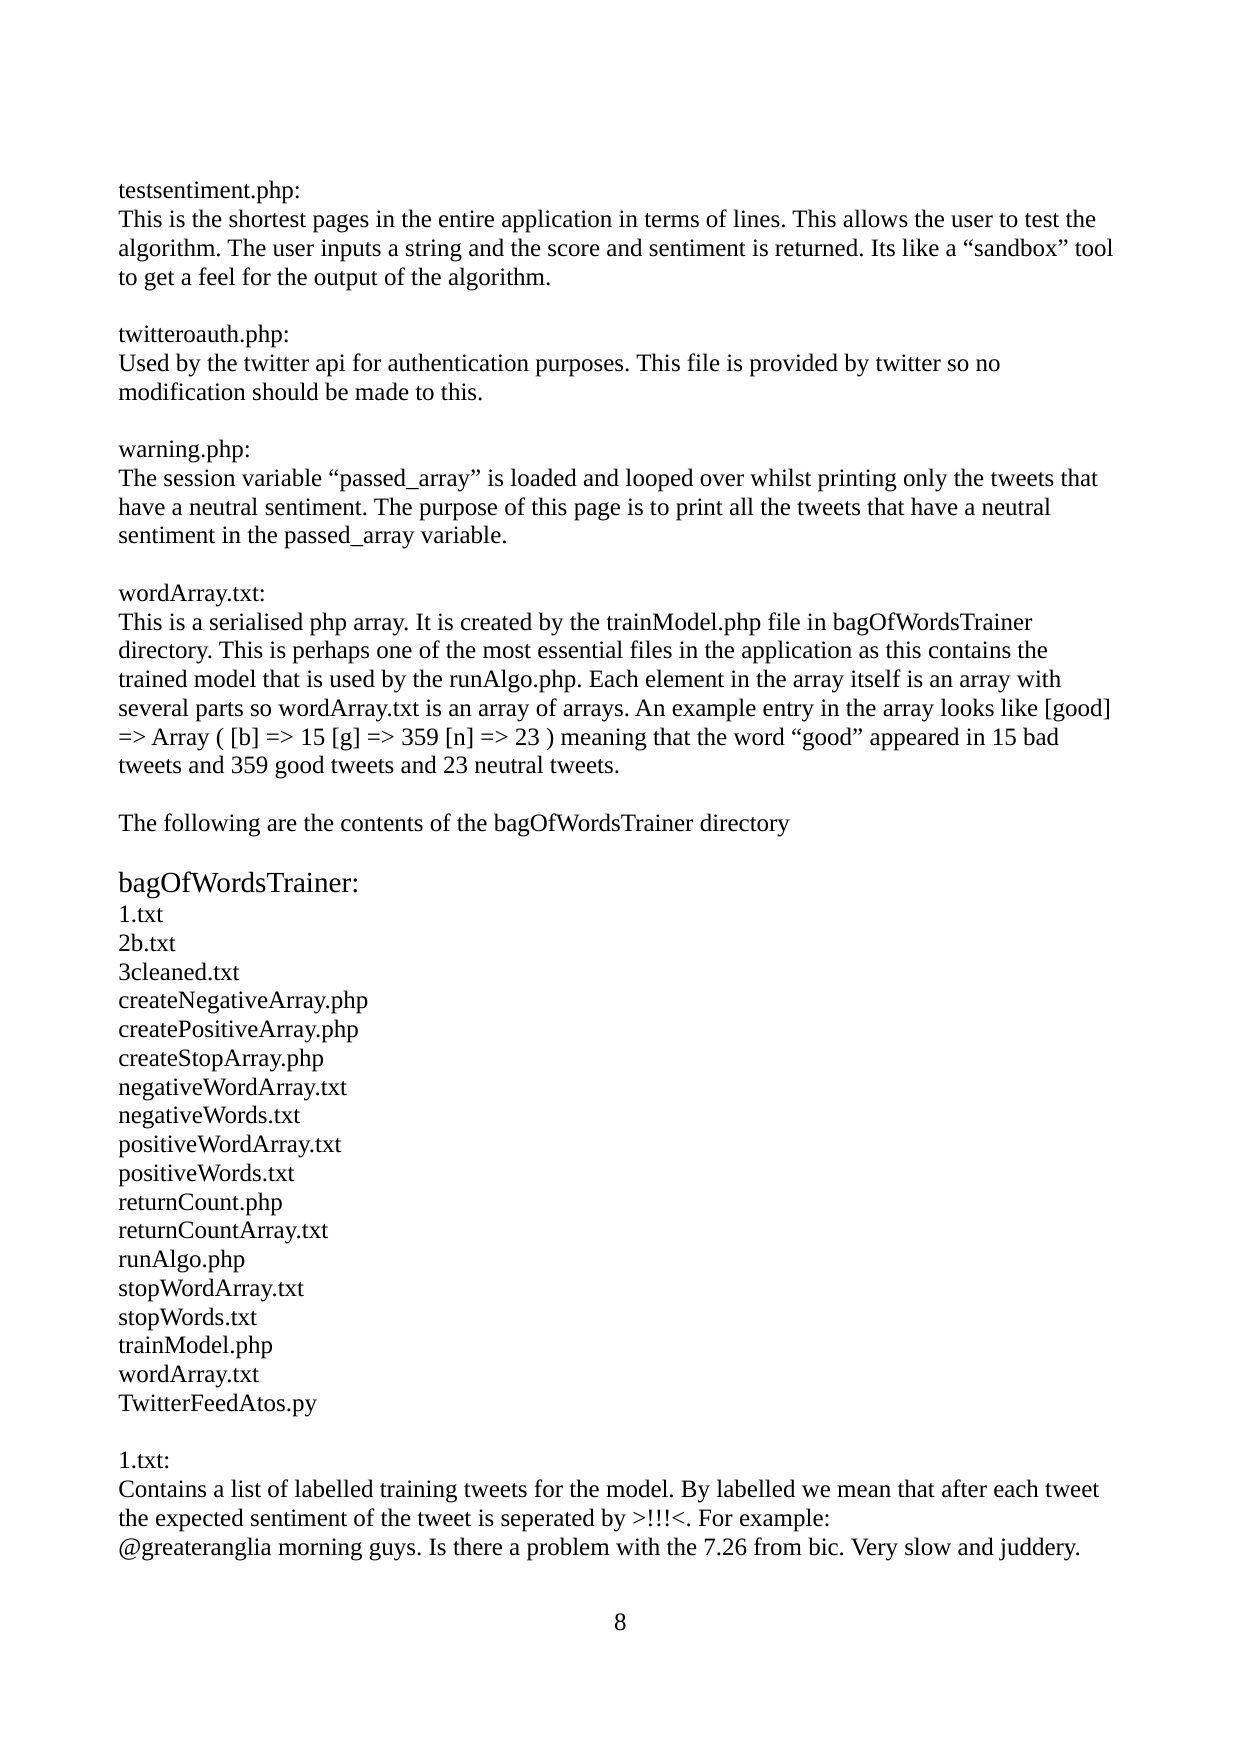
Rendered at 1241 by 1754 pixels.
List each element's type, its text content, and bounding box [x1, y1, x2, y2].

text Used by the twitter api for authentication purposes. This file is provided by twitter so no modification should be made to this. [118, 348, 1122, 406]
text createNegativeArray.php [118, 985, 1122, 1014]
text negativeWordArray.txt [118, 1072, 1122, 1100]
text wordArray.txt: [118, 578, 1122, 607]
text createStopArray.php [118, 1043, 1122, 1072]
text returnCountArray.txt [118, 1215, 1122, 1244]
text stopWords.txt [118, 1302, 1122, 1330]
text 1.txt: [118, 1445, 1122, 1474]
text 1.txt [118, 899, 1122, 928]
text TwitterFeedAtos.py [118, 1388, 1122, 1417]
text stopWordArray.txt [118, 1273, 1122, 1302]
text trainModel.php [118, 1330, 1122, 1359]
text returnCount.php [118, 1187, 1122, 1215]
text 3cleaned.txt [118, 957, 1122, 985]
text bagOfWordsTrainer: [118, 866, 1122, 899]
text This is a serialised php array. It is created by the trainModel.php file in bagOfWordsTrainer directory. This is perhaps one of the most essential files in the application as this contains the trained model that is used by the runAlgo.php. Each element in the array itself is an array with several parts so wordArray.txt is an array of arrays. An example entry in the array looks like [good] => Array ( [b] => 15 [g] => 359 [n] => 23 ) meaning that the word “good” appeared in 15 bad tweets and 359 good tweets and 23 neutral tweets. [118, 607, 1122, 779]
text positiveWords.txt [118, 1158, 1122, 1187]
text The following are the contents of the bagOfWordsTrainer directory [118, 808, 1122, 837]
text Contains a list of labelled training tweets for the model. By labelled we mean that after each tweet the expected sentiment of the tweet is seperated by >!!!<. For example: [118, 1474, 1122, 1532]
text negativeWords.txt [118, 1100, 1122, 1129]
text testsentiment.php: [118, 176, 1122, 204]
text This is the shortest pages in the entire application in terms of lines. This allows the user to test the algorithm. The user inputs a string and the score and sentiment is returned. Its like a “sandbox” tool to get a feel for the output of the algorithm. [118, 204, 1122, 291]
text twitteroauth.php: [118, 319, 1122, 348]
text wordArray.txt [118, 1359, 1122, 1388]
text warning.php: [118, 434, 1122, 463]
text runAlgo.php [118, 1244, 1122, 1273]
text The session variable “passed_array” is loaded and looped over whilst printing only the tweets that have a neutral sentiment. The purpose of this page is to print all the tweets that have a neutral sentiment in the passed_array variable. [118, 463, 1122, 549]
text createPositiveArray.php [118, 1014, 1122, 1043]
text 2b.txt [118, 928, 1122, 957]
text positiveWordArray.txt [118, 1129, 1122, 1158]
text @greateranglia morning guys. Is there a problem with the 7.26 from bic. Very slow and juddery. [118, 1532, 1122, 1560]
